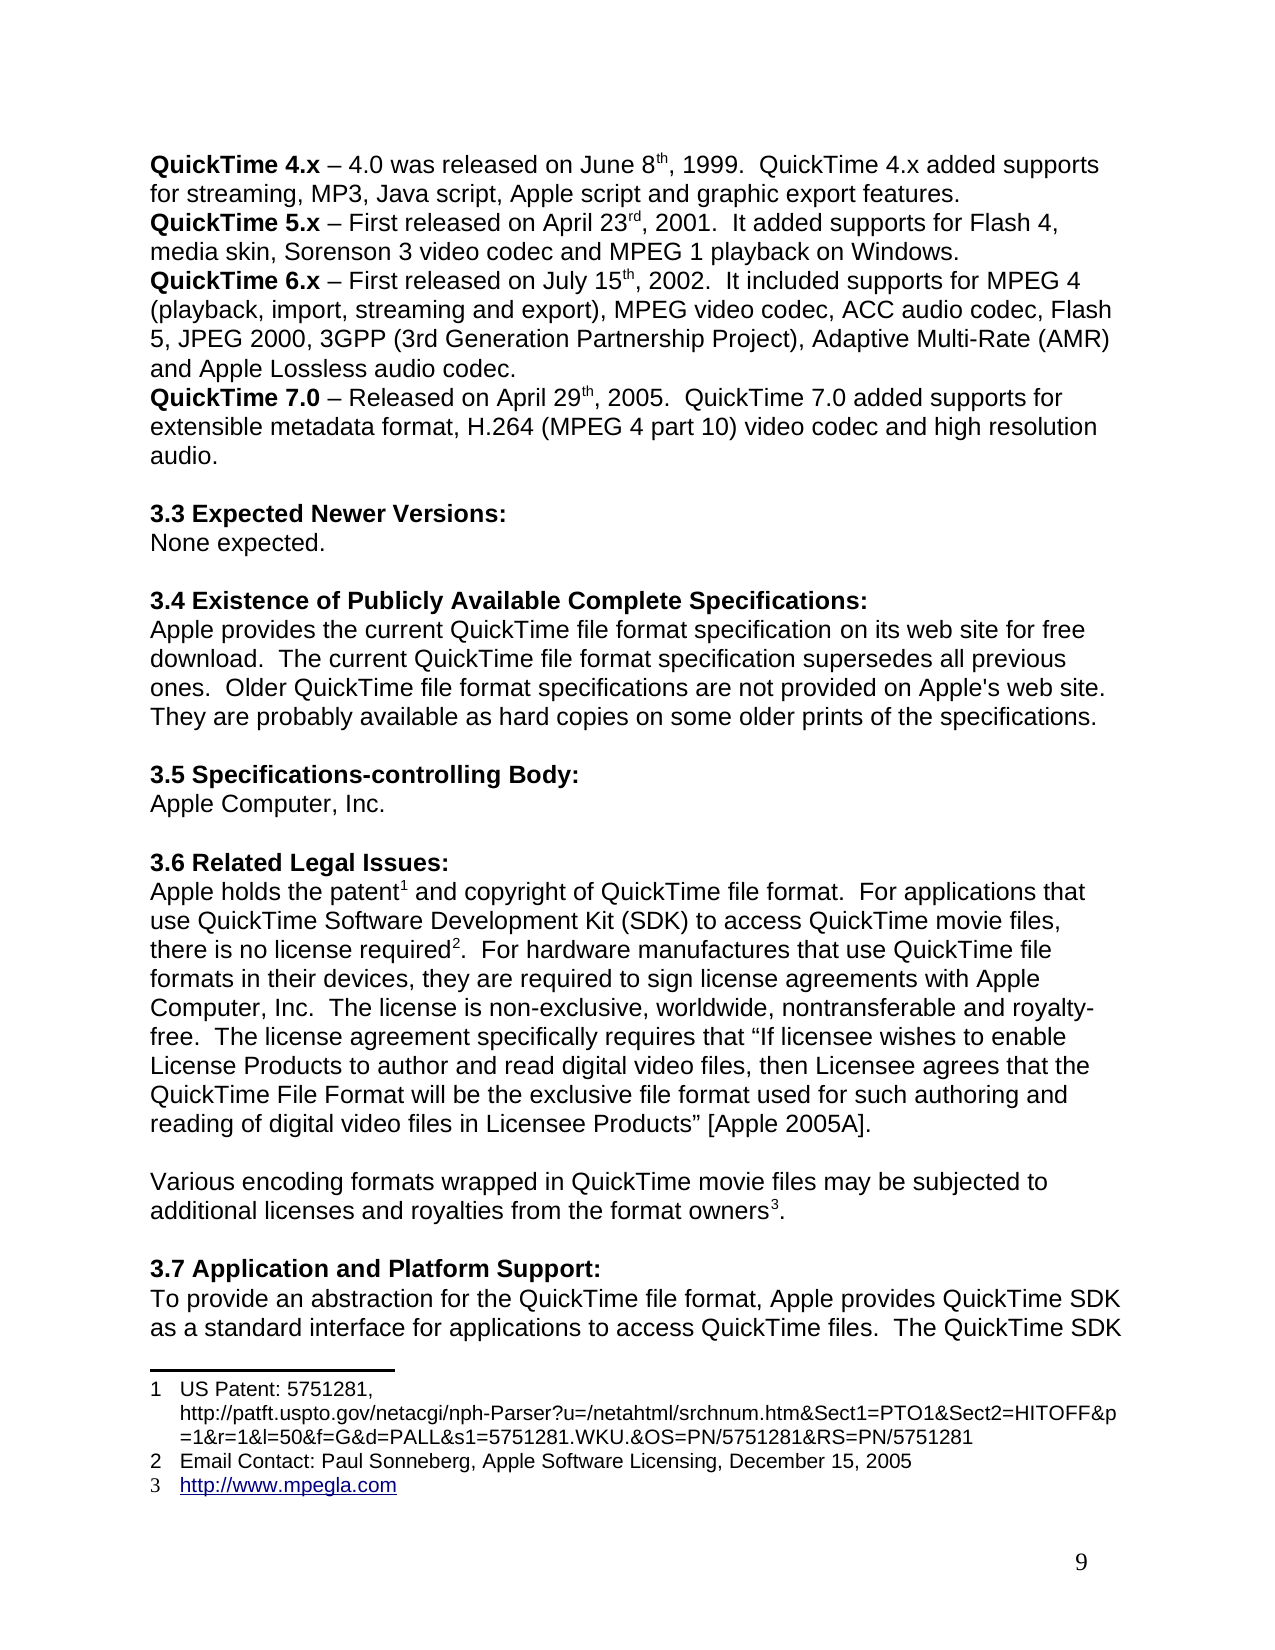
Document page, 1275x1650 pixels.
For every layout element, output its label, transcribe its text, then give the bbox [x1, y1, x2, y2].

text 3.3 Expected Newer Versions: [150, 499, 1125, 528]
text Email Contact: Paul Sonneberg, Apple Software Licensing, December 15, 2005 [150, 1449, 1125, 1473]
text US Patent: 5751281, http://patft.uspto.gov/netacgi/nph-Parser?u=/netahtml/srchnum.htm&Sect1=PTO1&Sect2=HITOFF&p=1&r=1&l=50&f=G&d=PALL&s1=5751281.WKU.&OS=PN/5751281&RS=PN/5751281 [150, 1377, 1125, 1449]
text None expected. [150, 528, 1125, 557]
text QuickTime 5.x – First released on April 23rd, 2001. It added supports for Flash 4, media skin, Sorenson 3 video codec and MPEG 1 playback on Windows. [150, 208, 1125, 266]
text 3.6 Related Legal Issues: [150, 847, 1125, 877]
text 3.7 Application and Platform Support: [150, 1254, 1125, 1283]
text 3.5 Specifications-controlling Body: [150, 760, 1125, 789]
text Apple Computer, Inc. [150, 789, 1125, 818]
text 3.4 Existence of Publicly Available Complete Specifications: [150, 586, 1125, 615]
text To provide an abstraction for the QuickTime file format, Apple provides QuickTime SDK as a standard interface for applications to access QuickTime files. The QuickTime SDK [150, 1283, 1125, 1342]
text Apple provides the current QuickTime file format specification on its web site for free download. The current QuickTime file format specification supersedes all previous ones. Older QuickTime file format specifications are not provided on Apple's web site. They are probably available as hard copies on some older prints of the specifications. [150, 615, 1125, 731]
text Various encoding formats wrapped in QuickTime movie files may be subjected to additional licenses and royalties from the format owners. [150, 1167, 1125, 1225]
text QuickTime 7.0 – Released on April 29th, 2005. QuickTime 7.0 added supports for extensible metadata format, H.264 (MPEG 4 part 10) video codec and high resolution audio. [150, 382, 1125, 470]
text QuickTime 6.x – First released on July 15th, 2002. It included supports for MPEG 4 (playback, import, streaming and export), MPEG video codec, ACC audio codec, Flash 5, JPEG 2000, 3GPP (3rd Generation Partnership Project), Adaptive Multi-Rate (AMR) and Apple Lossless audio codec. [150, 266, 1125, 382]
text Apple holds the patent and copyright of QuickTime file format. For applications that use QuickTime Software Development Kit (SDK) to access QuickTime movie files, there is no license required. For hardware manufactures that use QuickTime file formats in their devices, they are required to sign license agreements with Apple Computer, Inc. The license is non-exclusive, worldwide, nontransferable and royalty-free. The license agreement specifically requires that “If licensee wishes to enable License Products to author and read digital video files, then Licensee agrees that the QuickTime File Format will be the exclusive file format used for such authoring and reading of digital video files in Licensee Products” [Apple 2005A]. [150, 877, 1125, 1138]
text QuickTime 4.x – 4.0 was released on June 8th, 1999. QuickTime 4.x added supports for streaming, MP3, Java script, Apple script and graphic export features. [150, 150, 1125, 208]
text http://www.mpegla.com [150, 1473, 1125, 1497]
